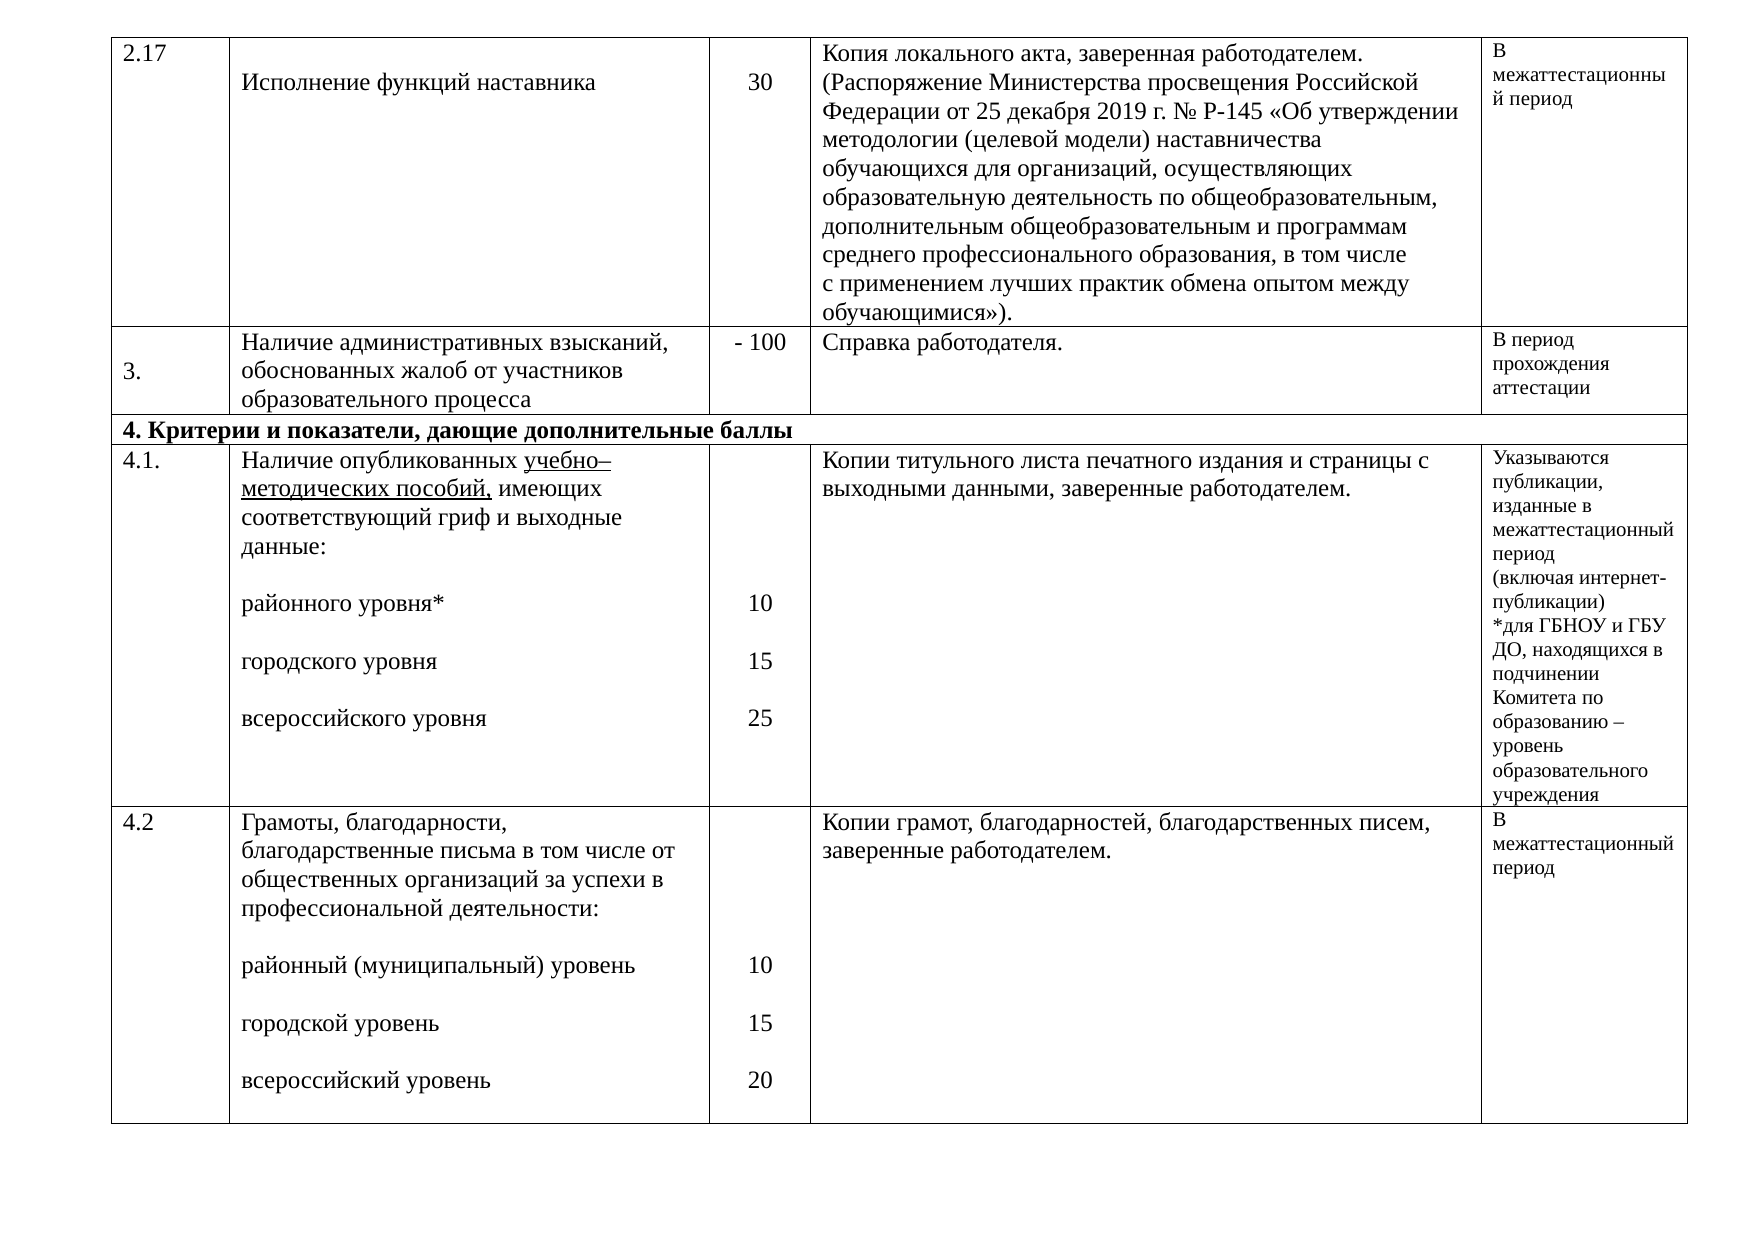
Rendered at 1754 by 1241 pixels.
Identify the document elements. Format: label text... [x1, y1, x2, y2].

table_cell - 100 [710, 327, 810, 414]
table_cell 30 [710, 38, 810, 326]
table_cell В период прохождения аттестации [1482, 327, 1687, 414]
table_cell 4.1. [112, 445, 229, 806]
table_cell Копии грамот, благодарностей, благодарственных писем, заверенные работодателем. [811, 807, 1481, 1123]
table_cell Копия локального акта, заверенная работодателем. (Распоряжение Министерства просвещения Российской Федерации от 25 декабря 2019 г. № Р-145 «Об утверждении методологии (целевой модели) наставничества обучающихся для организаций, осуществляющих образовательную деятельность по общеобразовательным, дополнительным общеобразовательным и программам среднего профессионального образования, в том числе с применением лучших практик обмена опытом между обучающимися»). [811, 38, 1481, 326]
table_cell 10 15 20 [710, 807, 810, 1123]
table_cell 4. Критерии и показатели, дающие дополнительные баллы [112, 415, 1687, 444]
table_cell 10 15 25 [710, 445, 810, 806]
table_cell В межаттестационный период [1482, 807, 1687, 1123]
table_cell Наличие административных взысканий, обоснованных жалоб от участников образовательного процесса [230, 327, 709, 414]
table_cell Справка работодателя. [811, 327, 1481, 414]
table_cell 3. [112, 327, 229, 414]
table_cell 2.17 [112, 38, 229, 326]
table_cell Грамоты, благодарности, благодарственные письма в том числе от общественных организаций за успехи в профессиональной деятельности: районный (муниципальный) уровень городской уровень всероссийский уровень [230, 807, 709, 1123]
table_cell В межаттестационный период [1482, 38, 1687, 326]
table_cell 4.2 [112, 807, 229, 1123]
table_cell Копии титульного листа печатного издания и страницы с выходными данными, заверенные работодателем. [811, 445, 1481, 806]
table_cell Исполнение функций наставника [230, 38, 709, 326]
table_cell Указываются публикации, изданные в межаттестационный период (включая интернет-публикации) *для ГБНОУ и ГБУ ДО, находящихся в подчинении Комитета по образованию – уровень образовательного учреждения [1482, 445, 1687, 806]
table_cell Наличие опубликованных учебно–методических пособий, имеющих соответствующий гриф и выходные данные: районного уровня* городского уровня всероссийского уровня [230, 445, 709, 806]
